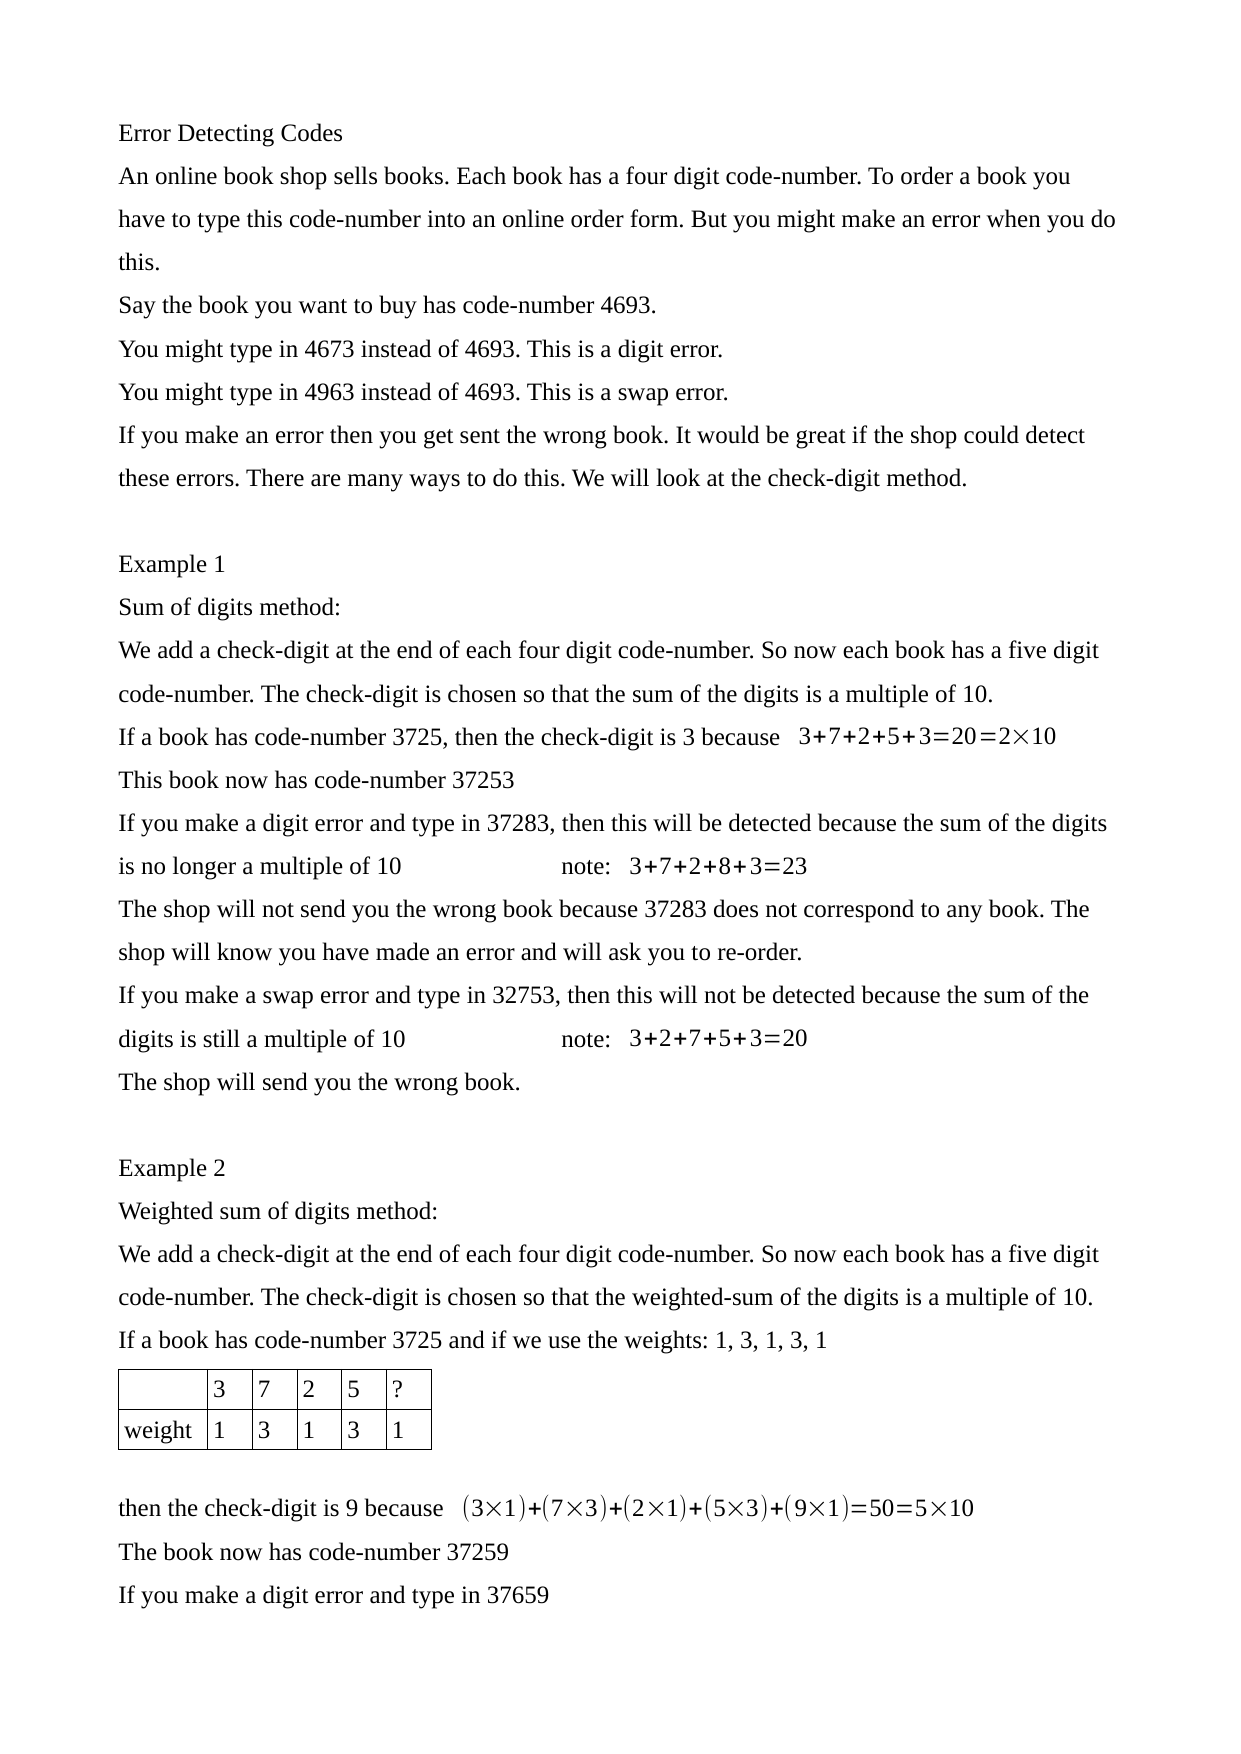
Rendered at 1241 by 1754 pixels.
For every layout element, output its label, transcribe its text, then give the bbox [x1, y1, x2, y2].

table_header 7 [253, 1370, 297, 1409]
text You might type in 4963 instead of 4693. This is a swap error. [118, 377, 1122, 406]
table_header 3 [208, 1370, 252, 1409]
text If you make an error then you get sent the wrong book. It would be great if the shop could detect these errors. There are many ways to do this. We will look at the check-digit method. [118, 420, 1122, 492]
text then the check-digit is 9 because [118, 1493, 1122, 1523]
table_cell 3 [253, 1410, 297, 1449]
text If you make a digit error and type in 37283, then this will be detected because the sum of the digits is no longer a multiple of 10 note: [118, 808, 1122, 880]
text If a book has code-number 3725, then the check-digit is 3 because [118, 722, 1122, 751]
table_cell weight [119, 1410, 207, 1449]
text Sum of digits method: [118, 592, 1122, 621]
table_header ? [387, 1370, 431, 1409]
text Weighted sum of digits method: [118, 1196, 1122, 1225]
text If you make a digit error and type in 37659 [118, 1581, 1122, 1609]
text An online book shop sells books. Each book has a four digit code-number. To order a book you have to type this code-number into an online order form. But you might make an error when you do this. [118, 161, 1122, 276]
text Say the book you want to buy has code-number 4693. [118, 291, 1122, 319]
text The shop will not send you the wrong book because 37283 does not correspond to any book. The shop will know you have made an error and will ask you to re-order. [118, 894, 1122, 966]
table_cell 1 [208, 1410, 252, 1449]
text The book now has code-number 37259 [118, 1537, 1122, 1566]
text Error Detecting Codes [118, 118, 1122, 147]
text If a book has code-number 3725 and if we use the weights: 1, 3, 1, 3, 1 [118, 1326, 1122, 1354]
table_cell 3 [342, 1410, 386, 1449]
text You might type in 4673 instead of 4693. This is a digit error. [118, 334, 1122, 362]
table_header 5 [342, 1370, 386, 1409]
text Example 2 [118, 1153, 1122, 1182]
text Example 1 [118, 549, 1122, 578]
text We add a check-digit at the end of each four digit code-number. So now each book has a five digit code-number. The check-digit is chosen so that the weighted-sum of the digits is a multiple of 10. [118, 1239, 1122, 1311]
text We add a check-digit at the end of each four digit code-number. So now each book has a five digit code-number. The check-digit is chosen so that the sum of the digits is a multiple of 10. [118, 636, 1122, 707]
table_header 2 [298, 1370, 341, 1409]
text If you make a swap error and type in 32753, then this will not be detected because the sum of the digits is still a multiple of 10 note: [118, 981, 1122, 1052]
text This book now has code-number 37253 [118, 765, 1122, 794]
text The shop will send you the wrong book. [118, 1067, 1122, 1096]
table_cell 1 [387, 1410, 431, 1449]
table_header [119, 1370, 207, 1409]
table_cell 1 [298, 1410, 341, 1449]
